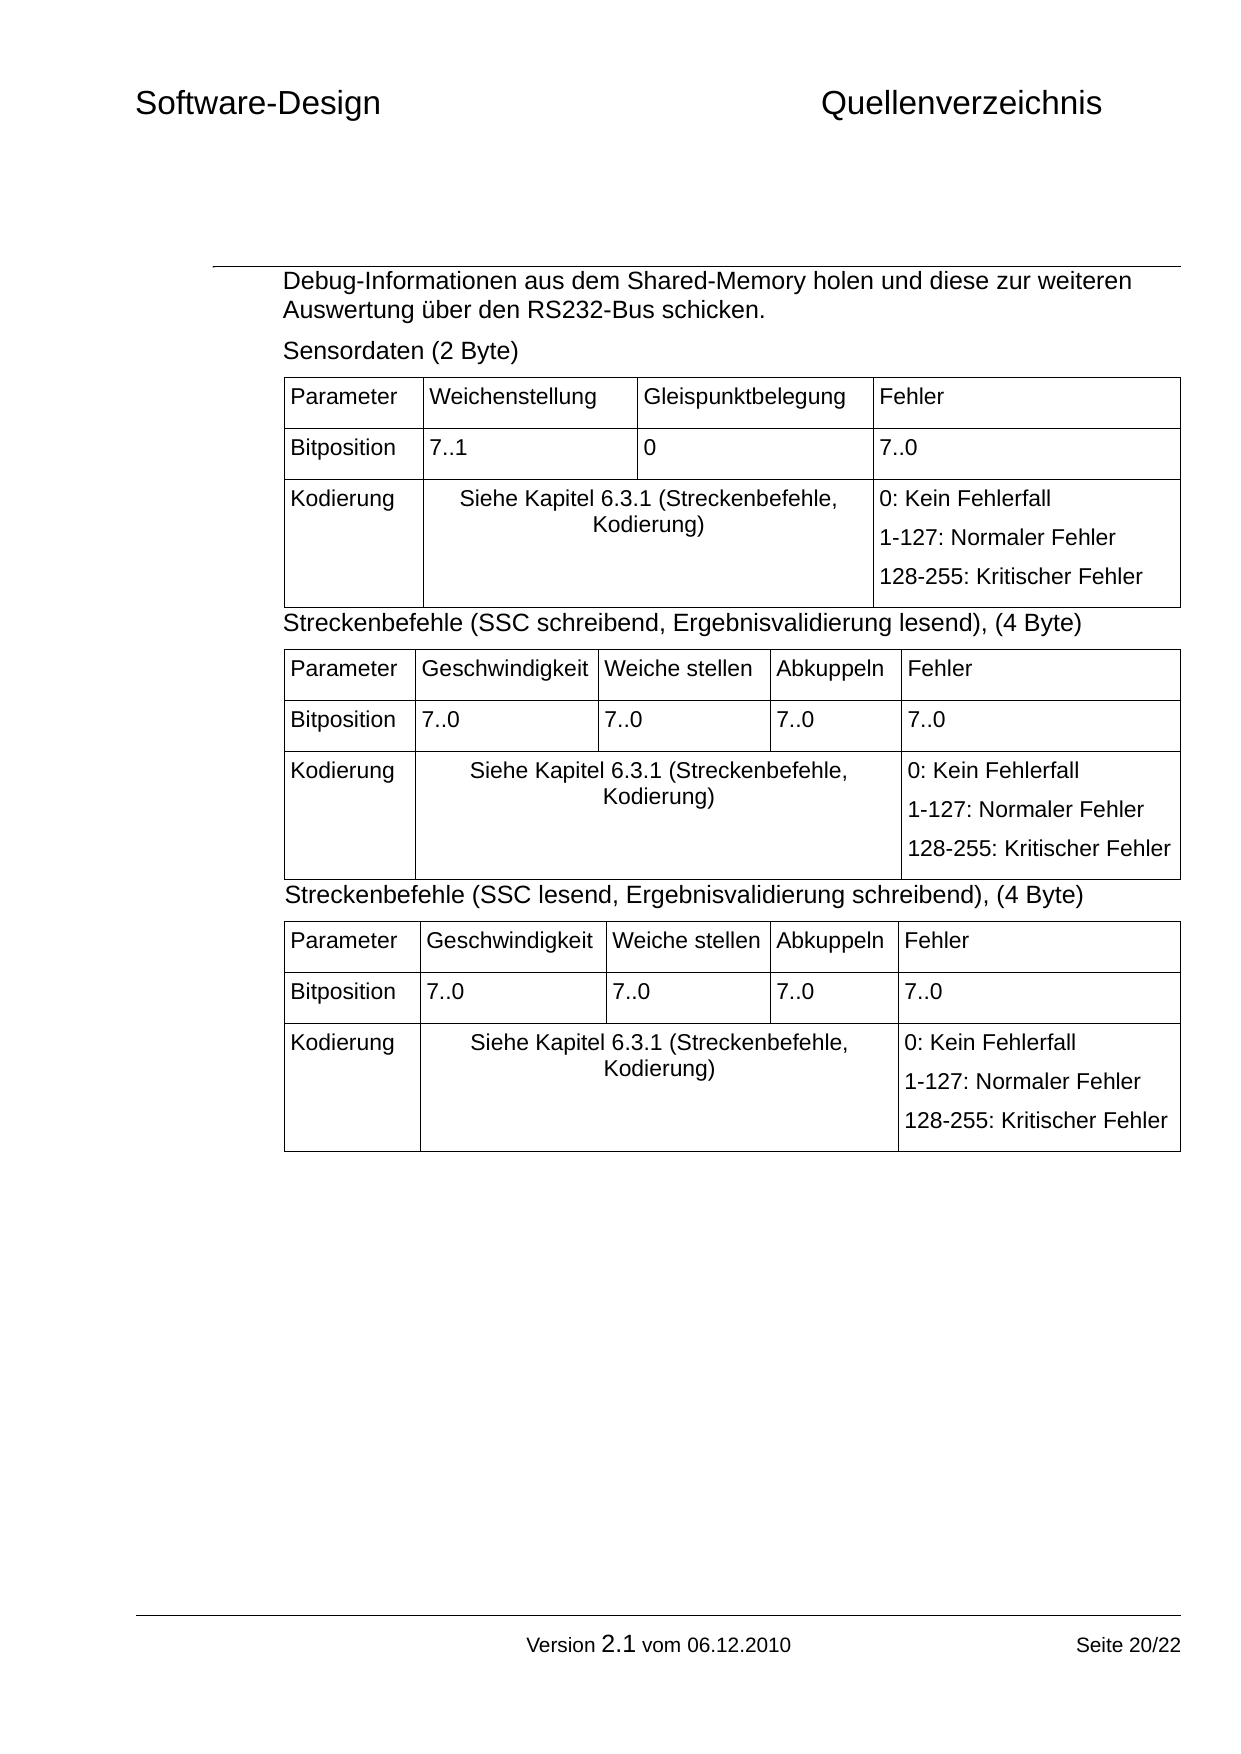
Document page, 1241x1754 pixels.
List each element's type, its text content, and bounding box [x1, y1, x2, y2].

table_header Parameter [285, 650, 415, 700]
table_header Geschwindigkeit [416, 650, 598, 700]
table_header Weichenstellung [424, 378, 637, 428]
text Streckenbefehle (SSC schreibend, Ergebnisvalidierung lesend), (4 Byte) [283, 608, 1181, 637]
table_header Parameter [285, 922, 420, 972]
table_cell 7..0 [902, 701, 1180, 751]
table_header Fehler [899, 922, 1180, 972]
text Streckenbefehle (SSC lesend, Ergebnisvalidierung schreibend), (4 Byte) [284, 880, 1181, 908]
table_cell Bitposition [285, 973, 420, 1023]
table_cell Kodierung [285, 752, 415, 879]
table_cell 7..0 [899, 973, 1180, 1023]
table_header Geschwindigkeit [421, 922, 606, 972]
table_cell Kodierung [285, 480, 423, 607]
table_cell 7..0 [421, 973, 606, 1023]
table_cell Siehe Kapitel 6.3.1 (Streckenbefehle, Kodierung) [421, 1024, 898, 1151]
table_cell Kodierung [285, 1024, 420, 1151]
table_cell 7..0 [771, 973, 898, 1023]
table_cell 7..0 [771, 701, 901, 751]
table_header Fehler [902, 650, 1180, 700]
table_cell Siehe Kapitel 6.3.1 (Streckenbefehle, Kodierung) [416, 752, 901, 879]
text Sensordaten (2 Byte) [283, 336, 1181, 364]
table_cell 7..0 [416, 701, 598, 751]
table_cell 0 [638, 429, 873, 479]
table_cell 0: Kein Fehlerfall 1-127: Normaler Fehler 128-255: Kritischer Fehler [902, 752, 1180, 879]
table_cell 7..0 [607, 973, 770, 1023]
table_cell 7..1 [424, 429, 637, 479]
table_header Abkuppeln [771, 922, 898, 972]
table_cell Bitposition [285, 701, 415, 751]
table_cell Bitposition [285, 429, 423, 479]
table_cell 7..0 [599, 701, 770, 751]
table_cell Siehe Kapitel 6.3.1 (Streckenbefehle, Kodierung) [424, 480, 873, 607]
text Der Shared-Memory setzt sich aus den Bereichen für Sensordaten (S88) und Streckenbefehle (RS32,SSC) sowie Bereichen zum Speichern von Fehlern, die von den Treibern erkannt wurden, zusammen. Die Kodierung der Fehler ist den Modulen selbst überlassen. Je nach Schwere des Fehlers kann der Fehler als kritisch oder normal eingestuft werden. Alle Fehler sollten mit Hilfe des Auditing Systems protokolliert werden, kritische Fehler müssen zum Ausführen des Not-Aus führen. Zusätzlich kann die Betriebsmittelverwaltung im Debug-Modus Debug-Informationen aus dem Shared-Memory holen und diese zur weiteren Auswertung über den RS232-Bus schicken. [283, 289, 1181, 323]
table_header Abkuppeln [771, 650, 901, 700]
table_header Weiche stellen [599, 650, 770, 700]
table_cell 0: Kein Fehlerfall 1-127: Normaler Fehler 128-255: Kritischer Fehler [874, 480, 1180, 607]
table_header Weiche stellen [607, 922, 770, 972]
table_header Gleispunktbelegung [638, 378, 873, 428]
table_header Fehler [874, 378, 1180, 428]
table_cell 7..0 [874, 429, 1180, 479]
table_header Parameter [285, 378, 423, 428]
table_cell 0: Kein Fehlerfall 1-127: Normaler Fehler 128-255: Kritischer Fehler [899, 1024, 1180, 1151]
